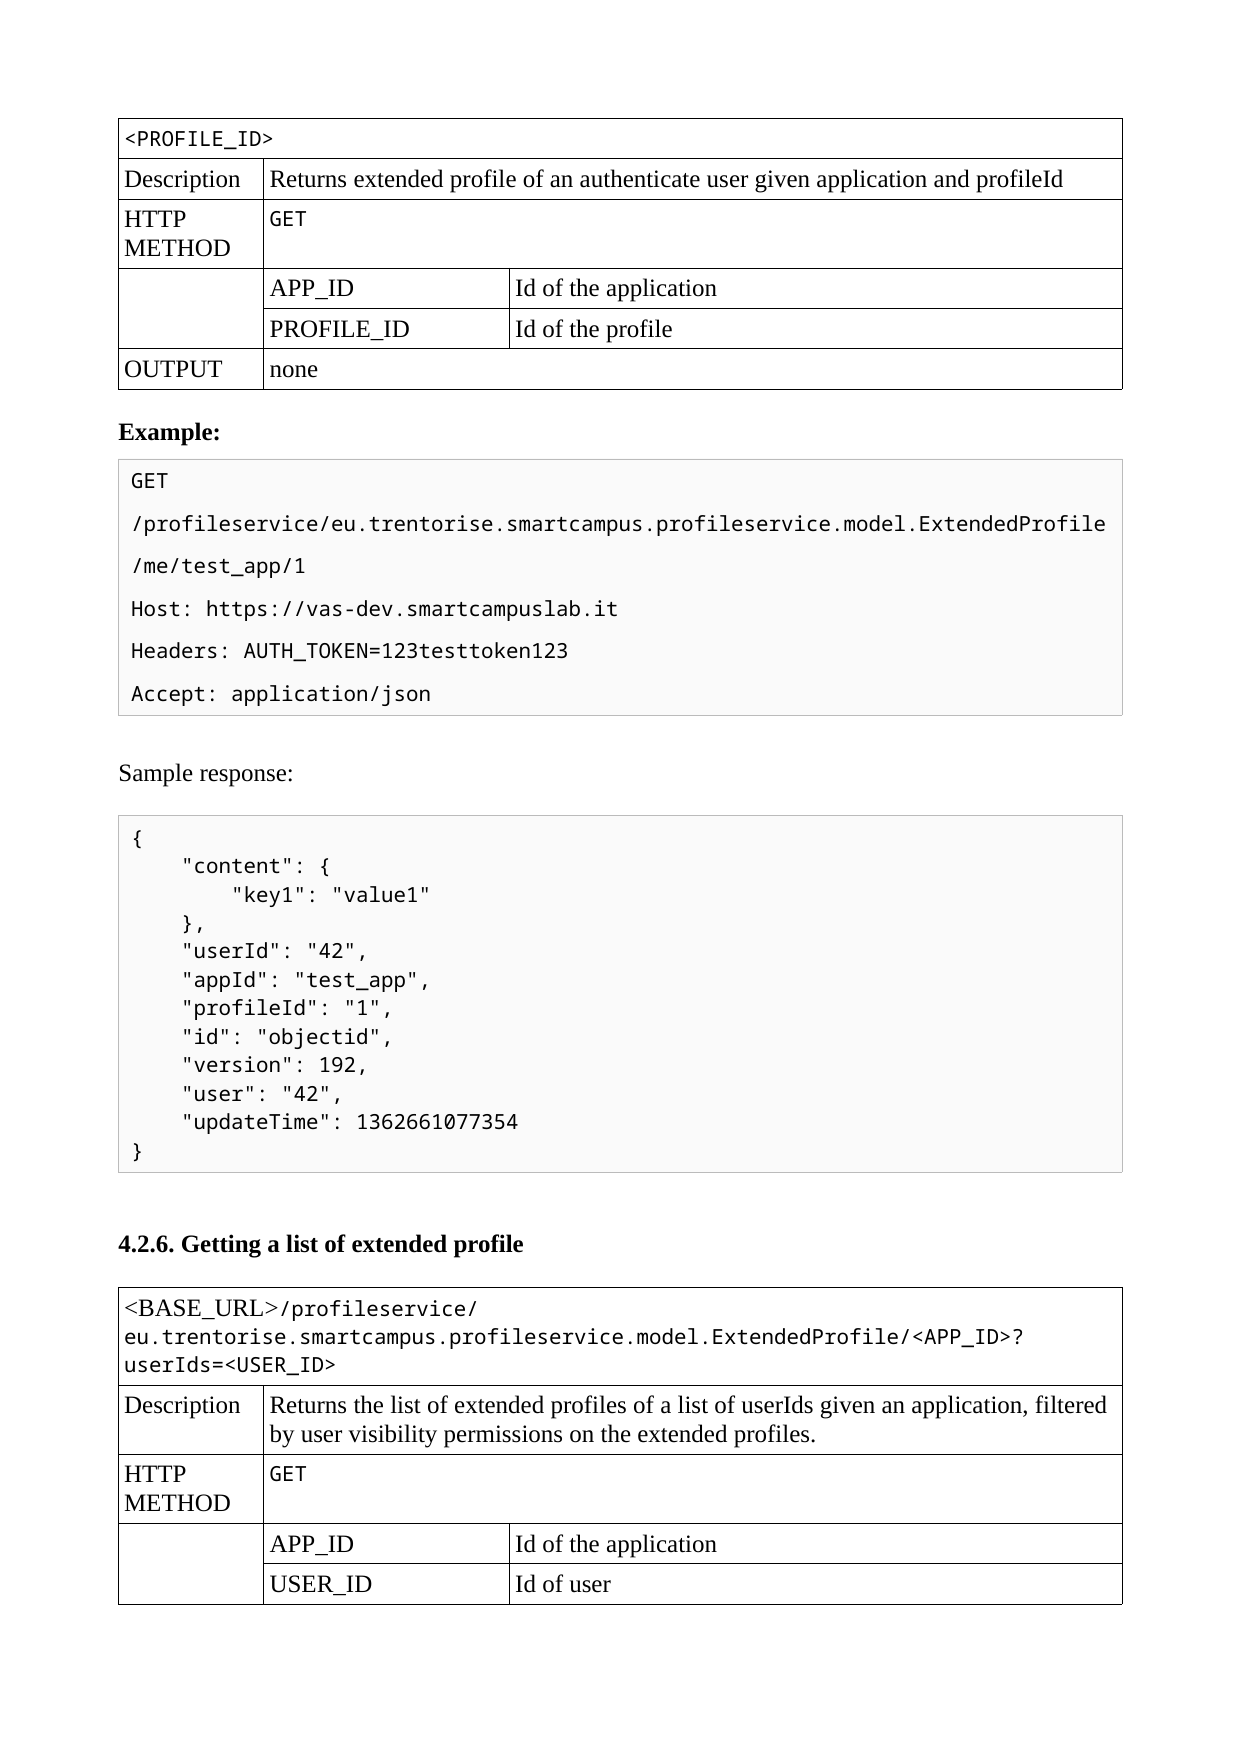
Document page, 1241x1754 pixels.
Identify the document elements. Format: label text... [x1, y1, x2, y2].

text Host: https://vas-dev.smartcampuslab.it [119, 586, 1122, 622]
table_cell OUTPUT [119, 349, 263, 388]
text { [119, 816, 1122, 844]
table_cell none [264, 349, 1122, 388]
table_cell HTTP METHOD [119, 200, 263, 267]
table_cell Id of the profile [510, 309, 1122, 348]
text GET /profileservice/eu.trentorise.smartcampus.profileservice.model.ExtendedProfile/me/test_app/1 [119, 460, 1122, 580]
table_cell Returns extended profile of an authenticate user given application and profileId [264, 159, 1122, 198]
table_cell HTTP METHOD [119, 1455, 263, 1523]
text "updateTime": 1362661077354 [119, 1100, 1122, 1128]
table_cell PROFILE_ID [264, 309, 509, 348]
text "key1": "value1" [119, 872, 1122, 901]
text Sample response: [118, 758, 1122, 787]
table_cell GET [264, 1455, 1122, 1523]
text Example: [118, 417, 1122, 446]
text Accept: application/json [119, 672, 1122, 715]
table_header <BASE_URL>/profileservice/eu.trentorise.smartcampus.profileservice.model.ExtendedProfile/<APP_ID>?userIds=<USER_ID> [119, 1288, 1122, 1385]
table_cell Description [119, 1386, 263, 1454]
table_cell Id of user [510, 1564, 1122, 1603]
table_cell [119, 269, 263, 348]
table_cell Returns the list of extended profiles of a list of userIds given an application, filtered by user visibility permissions on the extended profiles. [264, 1386, 1122, 1454]
text Headers: AUTH_TOKEN=123testtoken123 [119, 629, 1122, 665]
table_cell Id of the application [510, 269, 1122, 308]
table_cell APP_ID [264, 1524, 509, 1563]
text "userId": "42", [119, 929, 1122, 957]
table_cell Description [119, 159, 263, 198]
table_cell GET [264, 200, 1122, 267]
text 4.2.6. Getting a list of extended profile [118, 1229, 1122, 1258]
text "user": "42", [119, 1071, 1122, 1100]
table_header <PROFILE_ID> [119, 119, 1122, 158]
text "version": 192, [119, 1043, 1122, 1071]
text }, [119, 901, 1122, 929]
table_cell APP_ID [264, 269, 509, 308]
text "id": "objectid", [119, 1014, 1122, 1043]
text "appId": "test_app", [119, 957, 1122, 986]
text "content": { [119, 844, 1122, 872]
table_cell USER_ID [264, 1564, 509, 1603]
text } [119, 1128, 1122, 1172]
table_cell [119, 1524, 263, 1603]
text "profileId": "1", [119, 986, 1122, 1014]
table_cell Id of the application [510, 1524, 1122, 1563]
